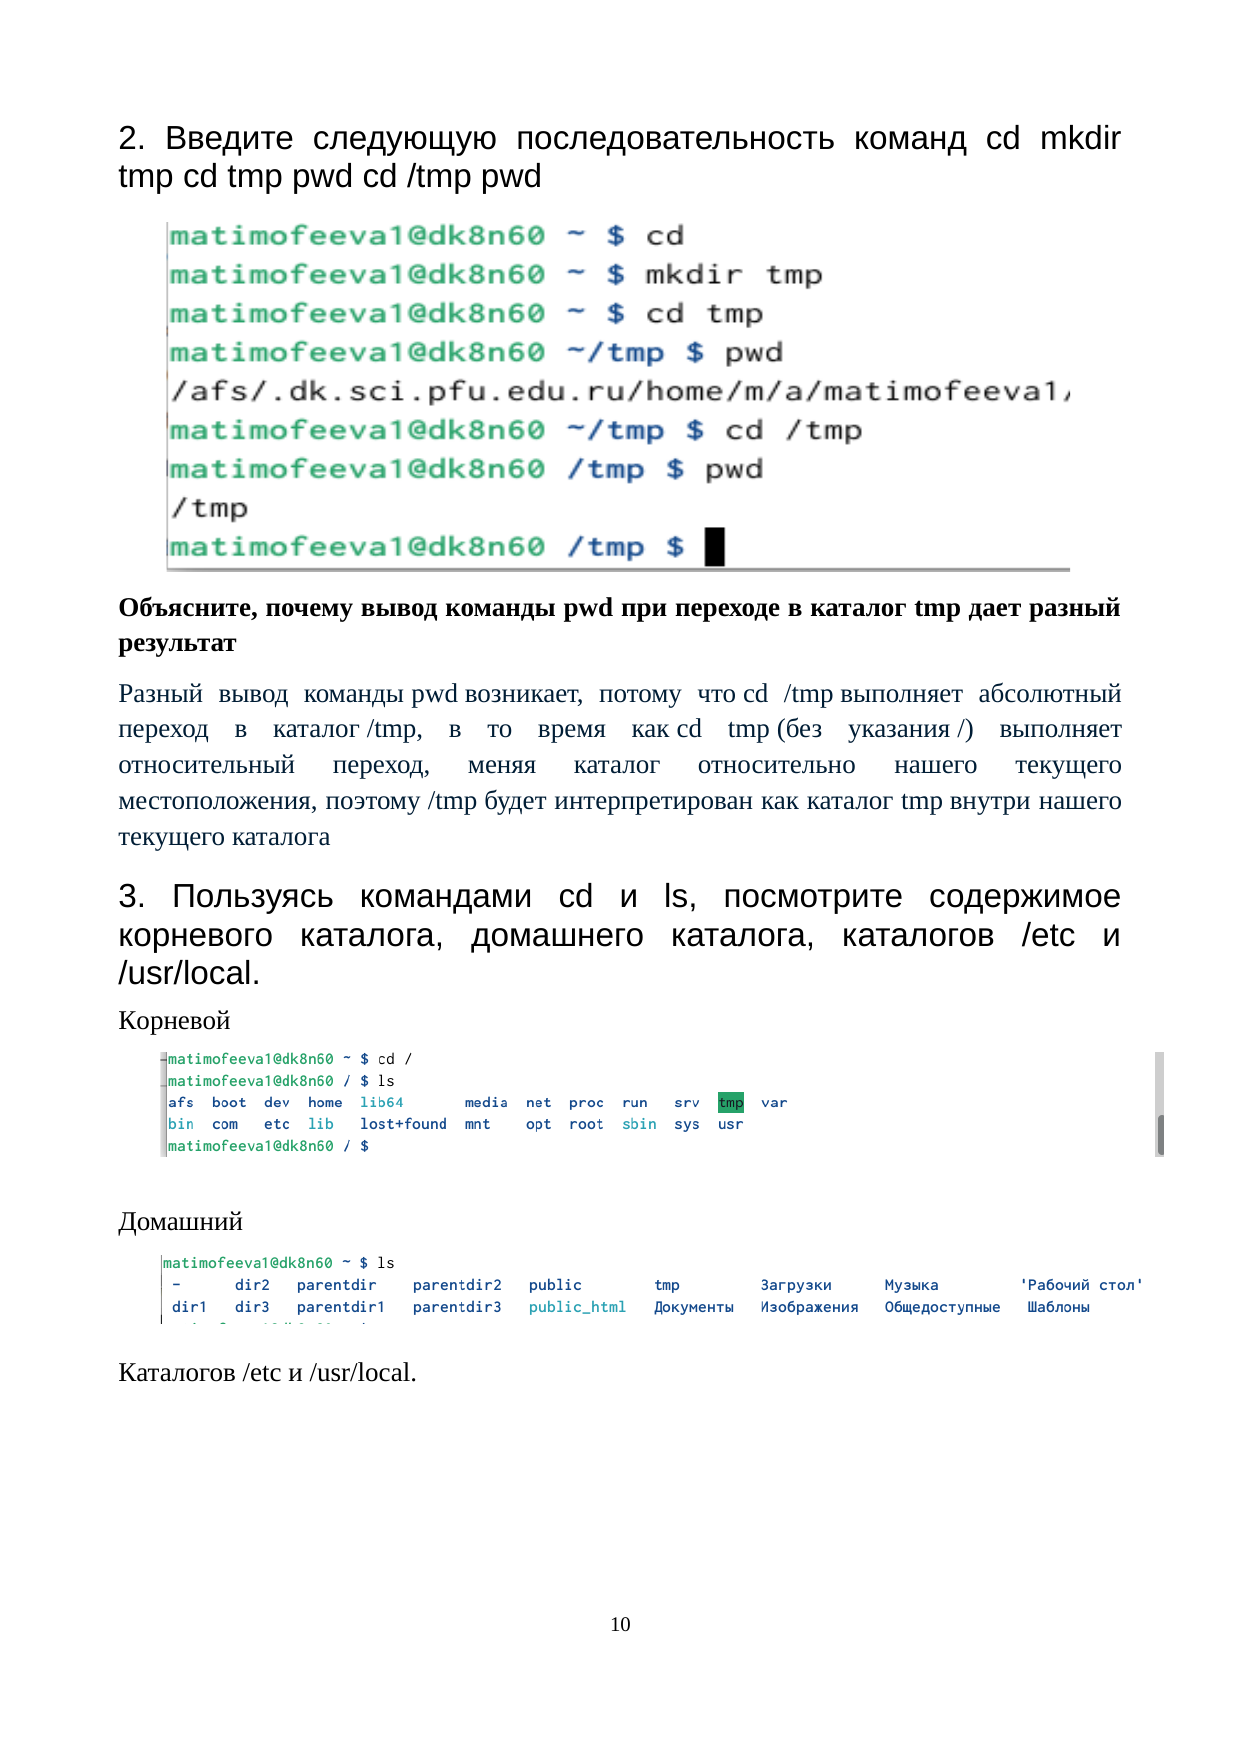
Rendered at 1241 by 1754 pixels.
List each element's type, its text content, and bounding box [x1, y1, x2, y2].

text Разный вывод команды pwd возникает, потому что cd /tmp выполняет абсолютный переход в каталог /tmp, в то время как cd tmp (без указания /) выполняет относительный переход, меняя каталог относительно нашего текущего местоположения, поэтому /tmp будет интерпретирован как каталог tmp внутри нашего текущего каталога [118, 677, 1122, 851]
picture [160, 1052, 1164, 1157]
text Объясните, почему вывод команды pwd при переходе в каталог tmp дает разный результат [118, 409, 1122, 657]
picture [166, 222, 1071, 572]
subtitle 3. Пользуясь командами cd и ls, посмотрите содержимое корневого каталога, домашнего каталога, каталогов /etc и /usr/local. [118, 876, 1122, 991]
picture [160, 1255, 1165, 1324]
text Корневой [118, 1004, 1122, 1035]
text Каталогов /etc и /usr/local. [118, 1356, 1122, 1387]
text Домашний [118, 1205, 1122, 1236]
subtitle 2. Введите следующую последовательность команд cd mkdir tmp cd tmp pwd cd /tmp pwd [118, 118, 1122, 195]
